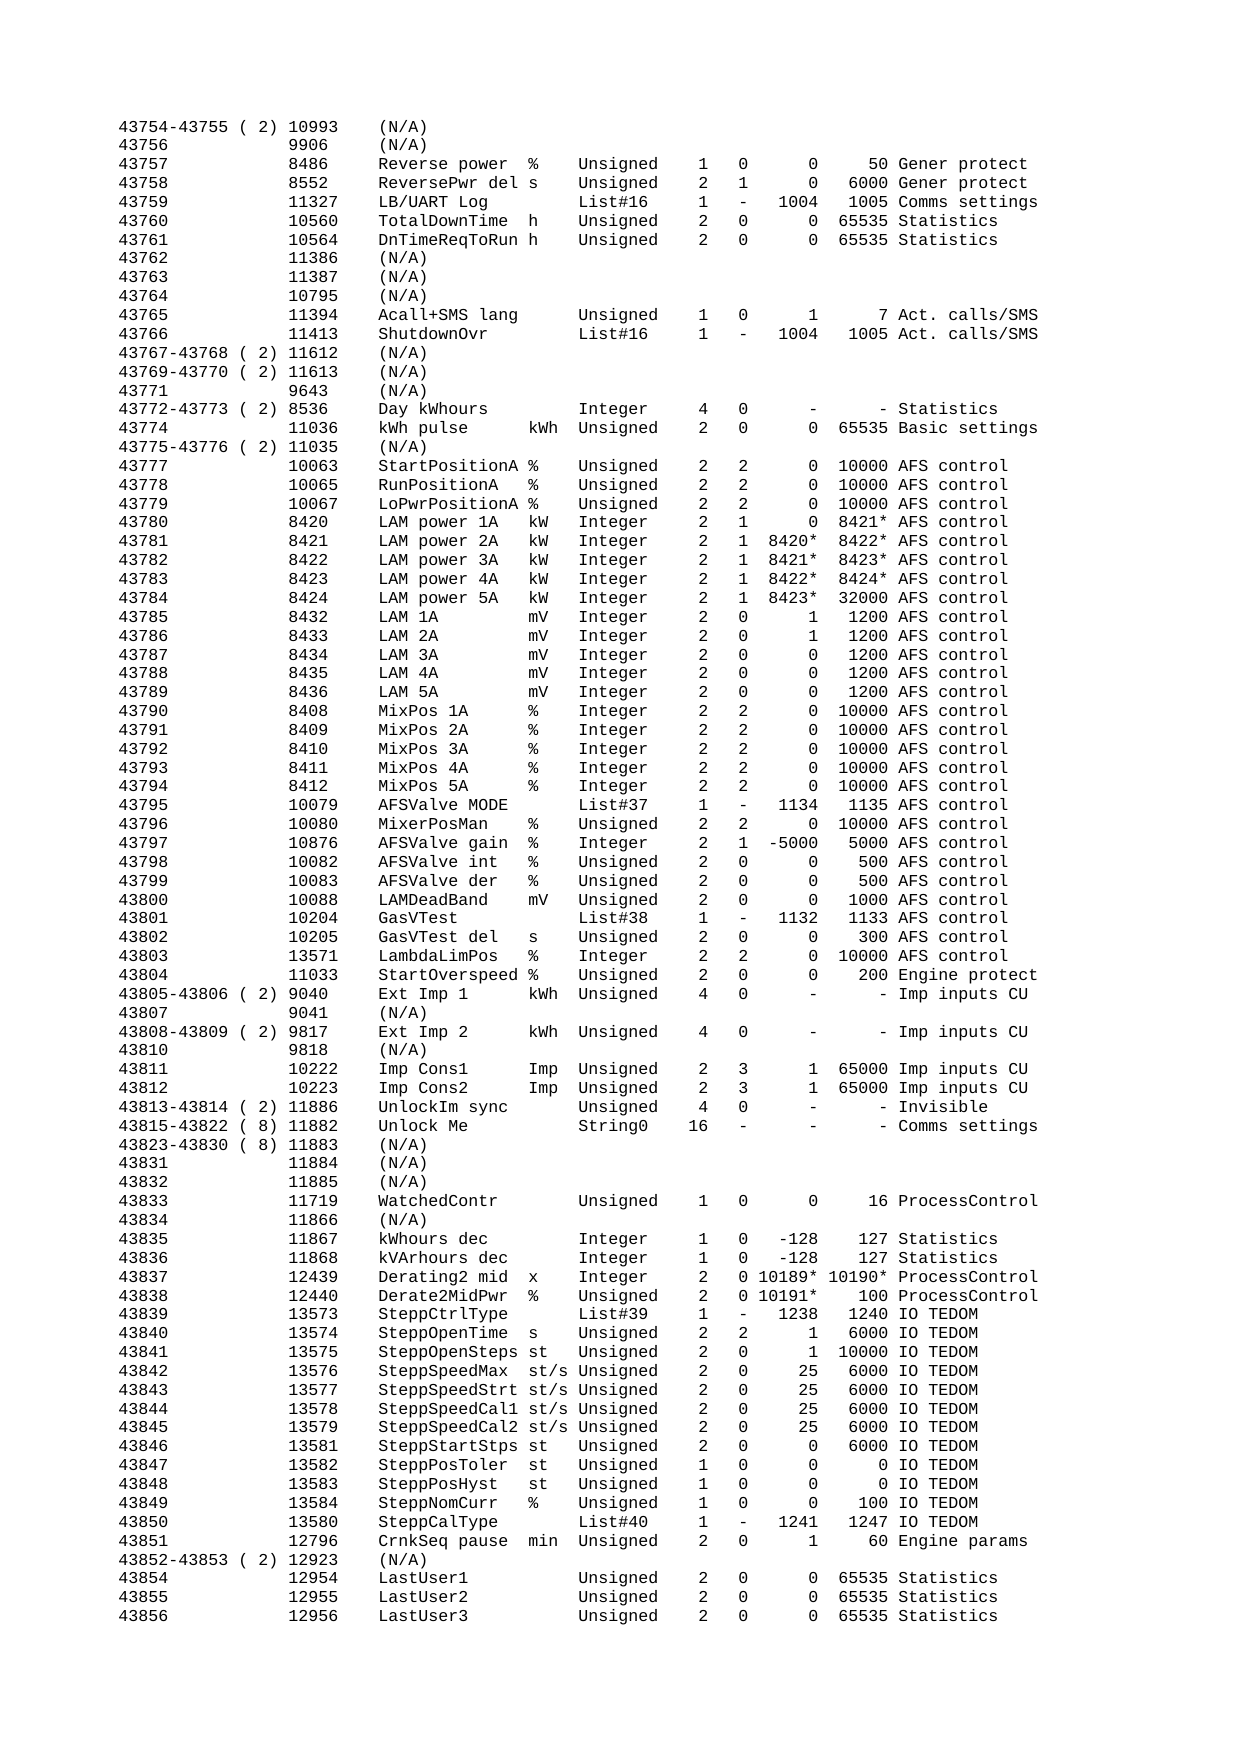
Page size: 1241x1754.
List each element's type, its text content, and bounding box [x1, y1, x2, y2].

text 43778 10065 RunPositionA % Unsigned 2 2 0 10000 AFS control [118, 476, 1122, 495]
text 43761 10564 DnTimeReqToRun h Unsigned 2 0 0 65535 Statistics [118, 231, 1122, 250]
text 43840 13574 SteppOpenTime s Unsigned 2 2 1 6000 IO TEDOM [118, 1325, 1122, 1344]
text 43780 8420 LAM power 1A kW Integer 2 1 0 8421* AFS control [118, 514, 1122, 533]
text 43788 8435 LAM 4A mV Integer 2 0 0 1200 AFS control [118, 665, 1122, 684]
text 43808-43809 ( 2) 9817 Ext Imp 2 kWh Unsigned 4 0 - - Imp inputs CU [118, 1023, 1122, 1042]
text 43779 10067 LoPwrPositionA % Unsigned 2 2 0 10000 AFS control [118, 495, 1122, 514]
text 43847 13582 SteppPosToler st Unsigned 1 0 0 0 IO TEDOM [118, 1457, 1122, 1476]
text 43823-43830 ( 8) 11883 (N/A) [118, 1136, 1122, 1155]
text 43763 11387 (N/A) [118, 269, 1122, 288]
text 43789 8436 LAM 5A mV Integer 2 0 0 1200 AFS control [118, 684, 1122, 703]
text 43832 11885 (N/A) [118, 1174, 1122, 1193]
text 43765 11394 Acall+SMS lang Unsigned 1 0 1 7 Act. calls/SMS [118, 307, 1122, 326]
text 43839 13573 SteppCtrlType List#39 1 - 1238 1240 IO TEDOM [118, 1306, 1122, 1325]
text 43856 12956 LastUser3 Unsigned 2 0 0 65535 Statistics [118, 1608, 1122, 1626]
text 43841 13575 SteppOpenSteps st Unsigned 2 0 1 10000 IO TEDOM [118, 1344, 1122, 1362]
text 43790 8408 MixPos 1A % Integer 2 2 0 10000 AFS control [118, 703, 1122, 721]
text 43756 9906 (N/A) [118, 137, 1122, 156]
text 43846 13581 SteppStartStps st Unsigned 2 0 0 6000 IO TEDOM [118, 1438, 1122, 1457]
text 43757 8486 Reverse power % Unsigned 1 0 0 50 Gener protect [118, 156, 1122, 175]
text 43851 12796 CrnkSeq pause min Unsigned 2 0 1 60 Engine params [118, 1532, 1122, 1551]
text 43804 11033 StartOverspeed % Unsigned 2 0 0 200 Engine protect [118, 967, 1122, 985]
text 43760 10560 TotalDownTime h Unsigned 2 0 0 65535 Statistics [118, 212, 1122, 231]
text 43798 10082 AFSValve int % Unsigned 2 0 0 500 AFS control [118, 853, 1122, 872]
text 43842 13576 SteppSpeedMax st/s Unsigned 2 0 25 6000 IO TEDOM [118, 1362, 1122, 1381]
text 43762 11386 (N/A) [118, 250, 1122, 269]
text 43796 10080 MixerPosMan % Unsigned 2 2 0 10000 AFS control [118, 816, 1122, 834]
text 43838 12440 Derate2MidPwr % Unsigned 2 0 10191* 100 ProcessControl [118, 1287, 1122, 1306]
text 43837 12439 Derating2 mid x Integer 2 0 10189* 10190* ProcessControl [118, 1268, 1122, 1287]
text 43795 10079 AFSValve MODE List#37 1 - 1134 1135 AFS control [118, 797, 1122, 816]
text 43797 10876 AFSValve gain % Integer 2 1 -5000 5000 AFS control [118, 834, 1122, 853]
text 43855 12955 LastUser2 Unsigned 2 0 0 65535 Statistics [118, 1589, 1122, 1608]
text 43835 11867 kWhours dec Integer 1 0 -128 127 Statistics [118, 1231, 1122, 1249]
text 43783 8423 LAM power 4A kW Integer 2 1 8422* 8424* AFS control [118, 571, 1122, 589]
text 43792 8410 MixPos 3A % Integer 2 2 0 10000 AFS control [118, 740, 1122, 759]
text 43774 11036 kWh pulse kWh Unsigned 2 0 0 65535 Basic settings [118, 420, 1122, 439]
text 43834 11866 (N/A) [118, 1212, 1122, 1231]
text 43800 10088 LAMDeadBand mV Unsigned 2 0 0 1000 AFS control [118, 891, 1122, 910]
text 43794 8412 MixPos 5A % Integer 2 2 0 10000 AFS control [118, 778, 1122, 797]
text 43775-43776 ( 2) 11035 (N/A) [118, 439, 1122, 457]
text 43812 10223 Imp Cons2 Imp Unsigned 2 3 1 65000 Imp inputs CU [118, 1080, 1122, 1098]
text 43781 8421 LAM power 2A kW Integer 2 1 8420* 8422* AFS control [118, 533, 1122, 552]
text 43777 10063 StartPositionA % Unsigned 2 2 0 10000 AFS control [118, 457, 1122, 476]
text 43793 8411 MixPos 4A % Integer 2 2 0 10000 AFS control [118, 759, 1122, 778]
text 43784 8424 LAM power 5A kW Integer 2 1 8423* 32000 AFS control [118, 589, 1122, 608]
text 43813-43814 ( 2) 11886 UnlockIm sync Unsigned 4 0 - - Invisible [118, 1098, 1122, 1117]
text 43754-43755 ( 2) 10993 (N/A) [118, 118, 1122, 137]
text 43844 13578 SteppSpeedCal1 st/s Unsigned 2 0 25 6000 IO TEDOM [118, 1400, 1122, 1419]
text 43786 8433 LAM 2A mV Integer 2 0 1 1200 AFS control [118, 627, 1122, 646]
text 43831 11884 (N/A) [118, 1155, 1122, 1174]
text 43807 9041 (N/A) [118, 1004, 1122, 1023]
text 43767-43768 ( 2) 11612 (N/A) [118, 344, 1122, 363]
text 43801 10204 GasVTest List#38 1 - 1132 1133 AFS control [118, 910, 1122, 929]
text 43766 11413 ShutdownOvr List#16 1 - 1004 1005 Act. calls/SMS [118, 326, 1122, 344]
text 43810 9818 (N/A) [118, 1042, 1122, 1061]
text 43799 10083 AFSValve der % Unsigned 2 0 0 500 AFS control [118, 872, 1122, 891]
text 43815-43822 ( 8) 11882 Unlock Me String0 16 - - - Comms settings [118, 1117, 1122, 1136]
text 43758 8552 ReversePwr del s Unsigned 2 1 0 6000 Gener protect [118, 175, 1122, 193]
text 43849 13584 SteppNomCurr % Unsigned 1 0 0 100 IO TEDOM [118, 1494, 1122, 1513]
text 43802 10205 GasVTest del s Unsigned 2 0 0 300 AFS control [118, 929, 1122, 948]
text 43785 8432 LAM 1A mV Integer 2 0 1 1200 AFS control [118, 608, 1122, 627]
text 43764 10795 (N/A) [118, 288, 1122, 307]
text 43833 11719 WatchedContr Unsigned 1 0 0 16 ProcessControl [118, 1193, 1122, 1212]
text 43848 13583 SteppPosHyst st Unsigned 1 0 0 0 IO TEDOM [118, 1476, 1122, 1494]
text 43836 11868 kVArhours dec Integer 1 0 -128 127 Statistics [118, 1249, 1122, 1268]
text 43772-43773 ( 2) 8536 Day kWhours Integer 4 0 - - Statistics [118, 401, 1122, 420]
text 43811 10222 Imp Cons1 Imp Unsigned 2 3 1 65000 Imp inputs CU [118, 1061, 1122, 1080]
text 43854 12954 LastUser1 Unsigned 2 0 0 65535 Statistics [118, 1570, 1122, 1589]
text 43771 9643 (N/A) [118, 382, 1122, 401]
text 43852-43853 ( 2) 12923 (N/A) [118, 1551, 1122, 1570]
text 43791 8409 MixPos 2A % Integer 2 2 0 10000 AFS control [118, 721, 1122, 740]
text 43803 13571 LambdaLimPos % Integer 2 2 0 10000 AFS control [118, 948, 1122, 967]
text 43782 8422 LAM power 3A kW Integer 2 1 8421* 8423* AFS control [118, 552, 1122, 571]
text 43845 13579 SteppSpeedCal2 st/s Unsigned 2 0 25 6000 IO TEDOM [118, 1419, 1122, 1438]
text 43843 13577 SteppSpeedStrt st/s Unsigned 2 0 25 6000 IO TEDOM [118, 1381, 1122, 1400]
text 43759 11327 LB/UART Log List#16 1 - 1004 1005 Comms settings [118, 193, 1122, 212]
text 43769-43770 ( 2) 11613 (N/A) [118, 363, 1122, 382]
text 43805-43806 ( 2) 9040 Ext Imp 1 kWh Unsigned 4 0 - - Imp inputs CU [118, 985, 1122, 1004]
text 43787 8434 LAM 3A mV Integer 2 0 0 1200 AFS control [118, 646, 1122, 665]
text 43850 13580 SteppCalType List#40 1 - 1241 1247 IO TEDOM [118, 1513, 1122, 1532]
